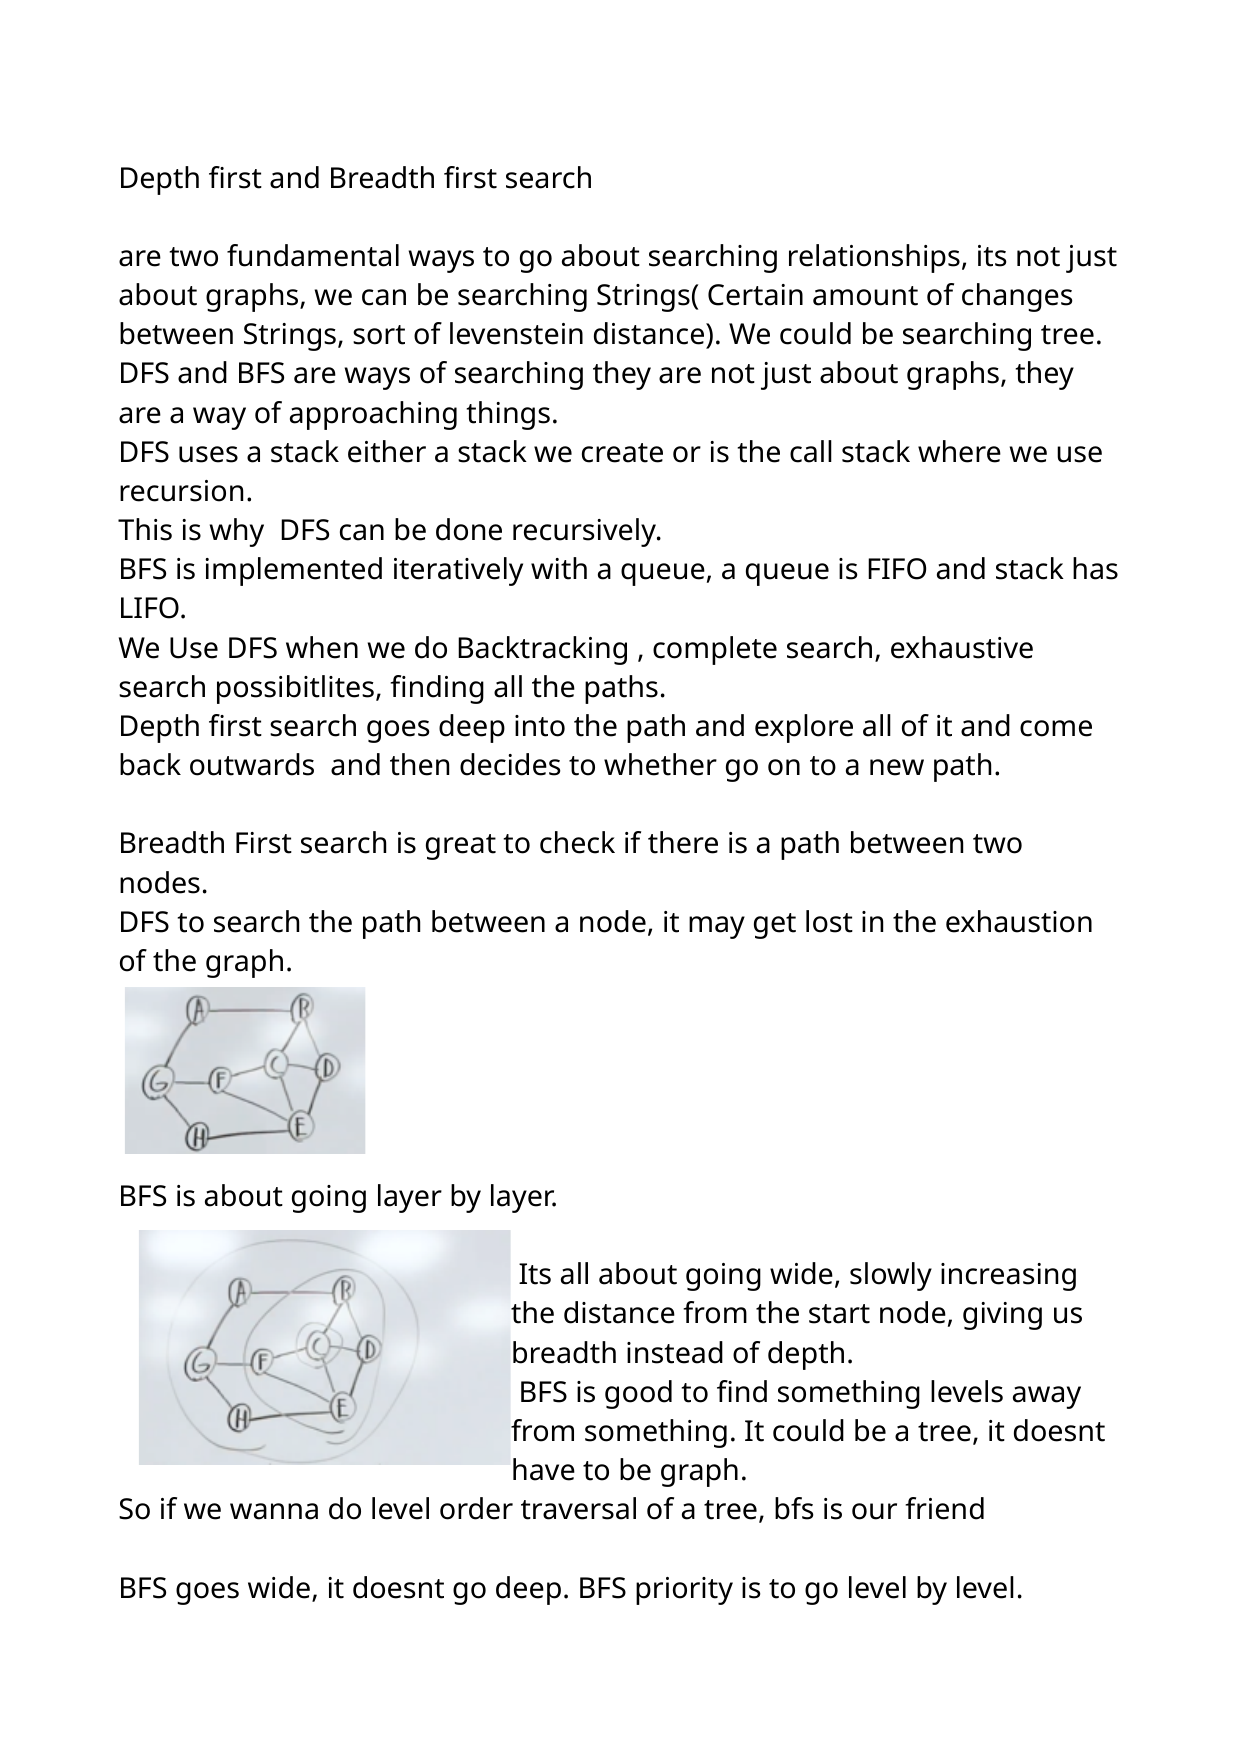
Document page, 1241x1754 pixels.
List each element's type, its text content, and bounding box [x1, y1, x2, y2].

text DFS uses a stack either a stack we create or is the call stack where we use recursion. [118, 431, 1122, 510]
text DFS and BFS are ways of searching they are not just about graphs, they are a way of approaching things. [118, 353, 1122, 431]
text This is why DFS can be done recursively. [118, 510, 1122, 549]
text BFS goes wide, it doesnt go deep. BFS priority is to go level by level. [118, 1567, 1122, 1606]
text [118, 1254, 138, 1371]
text BFS is implemented iteratively with a queue, a queue is FIFO and stack has [118, 549, 1122, 588]
text DFS to search the path between a node, it may get lost in the exhaustion of the graph. [118, 901, 1122, 980]
text Depth first and Breadth first search [118, 157, 1122, 196]
text LIFO. [118, 588, 1122, 627]
text Depth first search goes deep into the path and explore all of it and come back outwards and then decides to whether go on to a new path. [118, 706, 1122, 784]
text Its all about going wide, slowly increasing the distance from the start node, giving us breadth instead of depth. [511, 1254, 1122, 1371]
picture [138, 1230, 511, 1465]
text BFS is about going layer by layer. [118, 1176, 1122, 1215]
text Breadth First search is great to check if there is a path between two nodes. [118, 823, 1122, 901]
text are two fundamental ways to go about searching relationships, its not just about graphs, we can be searching Strings( Certain amount of changes between Strings, sort of levenstein distance). We could be searching tree. [118, 236, 1122, 353]
picture [124, 987, 366, 1154]
text BFS is good to find something levels away from something. It could be a tree, it doesnt have to be graph. [118, 1371, 1122, 1489]
text So if we wanna do level order traversal of a tree, bfs is our friend [118, 1489, 1122, 1528]
text We Use DFS when we do Backtracking , complete search, exhaustive search possibitlites, finding all the paths. [118, 627, 1122, 706]
